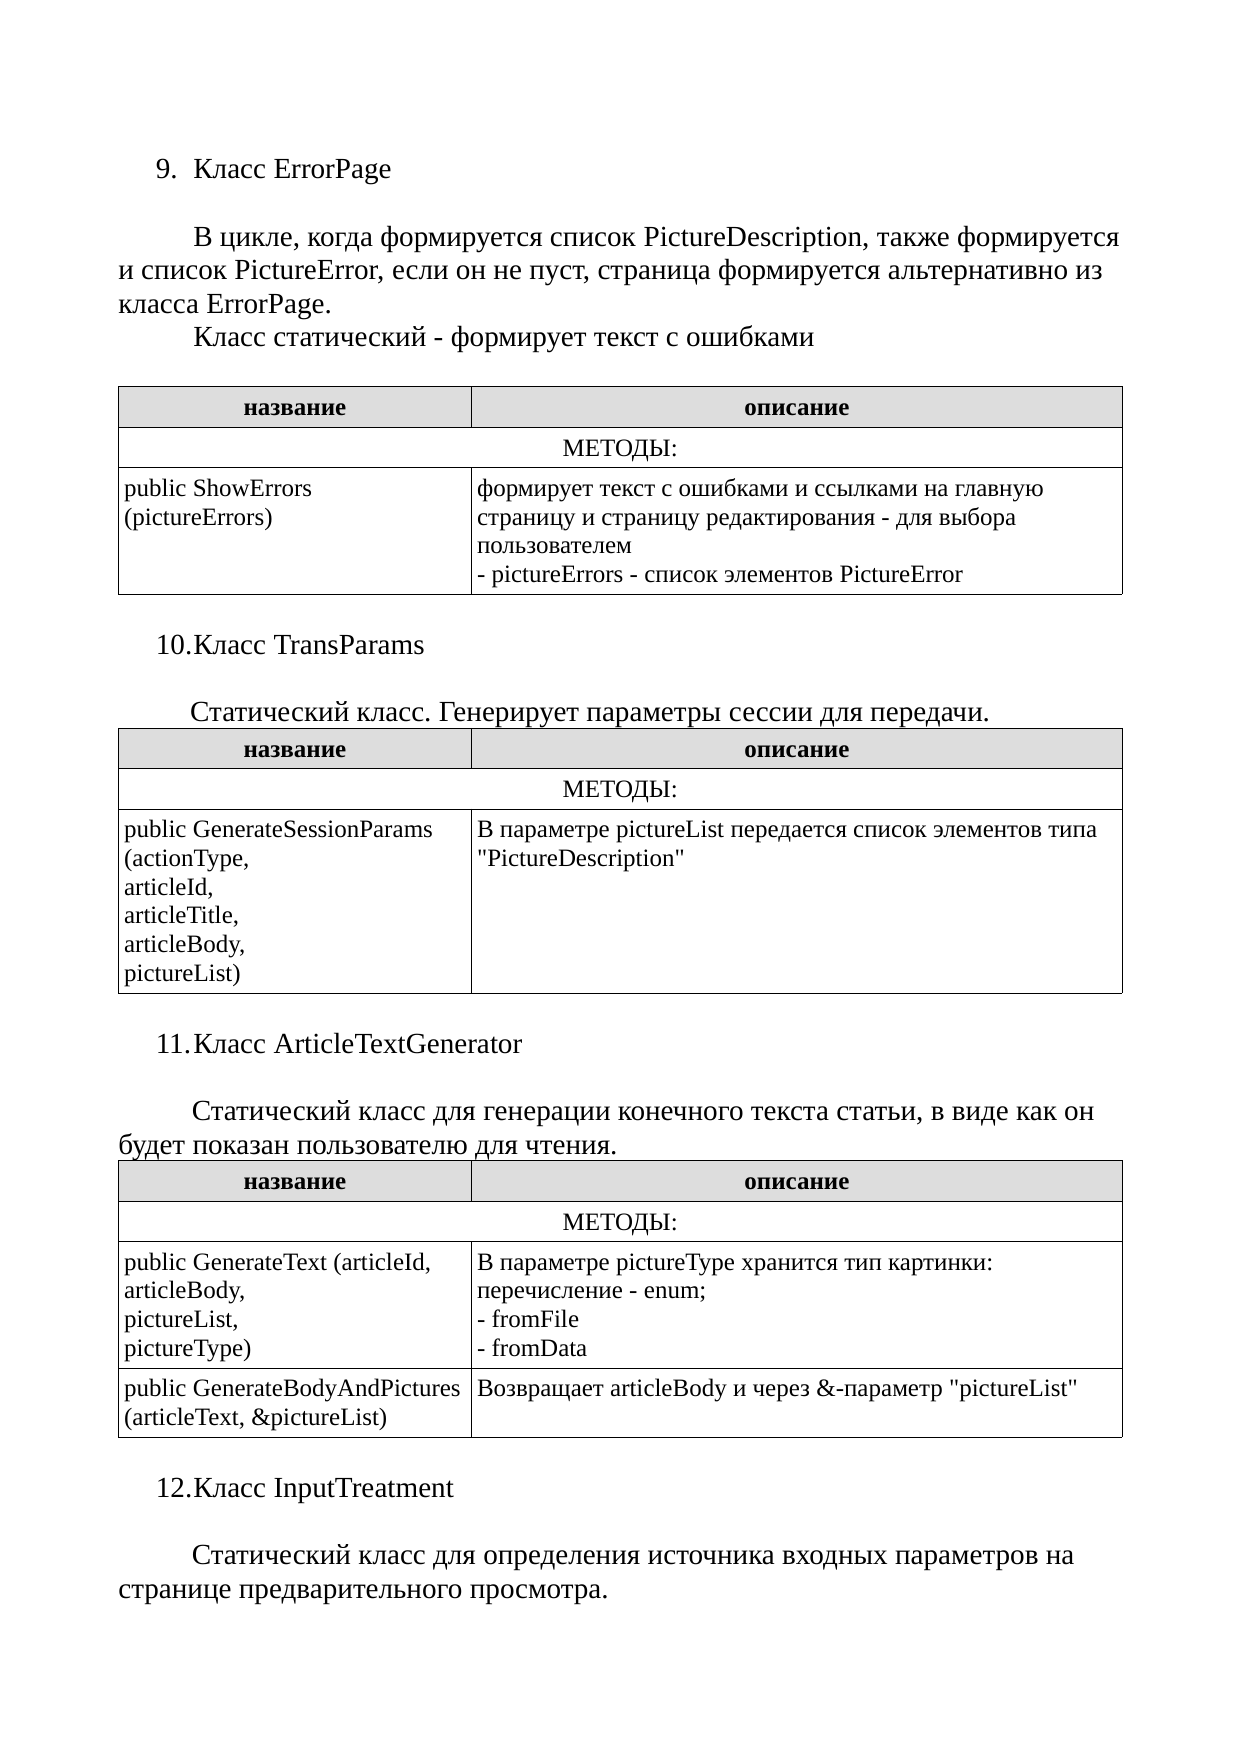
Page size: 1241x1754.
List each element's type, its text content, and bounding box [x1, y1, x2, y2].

table_cell public GenerateText (articleId, articleBody, pictureList, pictureType) [119, 1242, 471, 1368]
text Статический класс для генерации конечного текста статьи, в виде как он будет показан пользователю для чтения. [118, 1093, 1122, 1160]
list Класс InputTreatment [156, 1470, 1122, 1504]
table_header название [119, 387, 471, 427]
table_header название [119, 729, 471, 768]
table_cell МЕТОДЫ: [119, 1202, 1122, 1241]
list Класс TransParams [156, 627, 1122, 661]
table_cell Возвращает articleBody и через &-параметр "pictureList" [472, 1369, 1122, 1437]
table_cell public ShowErrors (pictureErrors) [119, 468, 471, 594]
table_cell В параметре pictureType хранится тип картинки: перечисление - enum; - fromFile - fromData [472, 1242, 1122, 1368]
text Статический класс. Генерирует параметры сессии для передачи. [118, 694, 1122, 728]
table_header описание [472, 387, 1122, 427]
table_cell формирует текст с ошибками и ссылками на главную страницу и страницу редактирования - для выбора пользователем - pictureErrors - список элементов PictureError [472, 468, 1122, 594]
text Статический класс для определения источника входных параметров на странице предварительного просмотра. [118, 1537, 1122, 1604]
table_cell public GenerateBodyAndPictures (articleText, &pictureList) [119, 1369, 471, 1437]
table_header описание [472, 729, 1122, 768]
table_cell public GenerateSessionParams (actionType, articleId, articleTitle, articleBody, pictureList) [119, 810, 471, 993]
table_cell В параметре pictureList передается список элементов типа "PictureDescription" [472, 810, 1122, 993]
table_header название [119, 1161, 471, 1201]
text Класс статический - формирует текст с ошибками [118, 319, 1122, 353]
table_header описание [472, 1161, 1122, 1201]
table_cell МЕТОДЫ: [119, 769, 1122, 808]
text В цикле, когда формируется список PictureDescription, также формируется и список PictureError, если он не пуст, страница формируется альтернативно из класса ErrorPage. [118, 219, 1122, 319]
table_cell МЕТОДЫ: [119, 428, 1122, 467]
list Класс ErrorPage [156, 152, 1122, 185]
list Класс ArticleTextGenerator [156, 1026, 1122, 1060]
